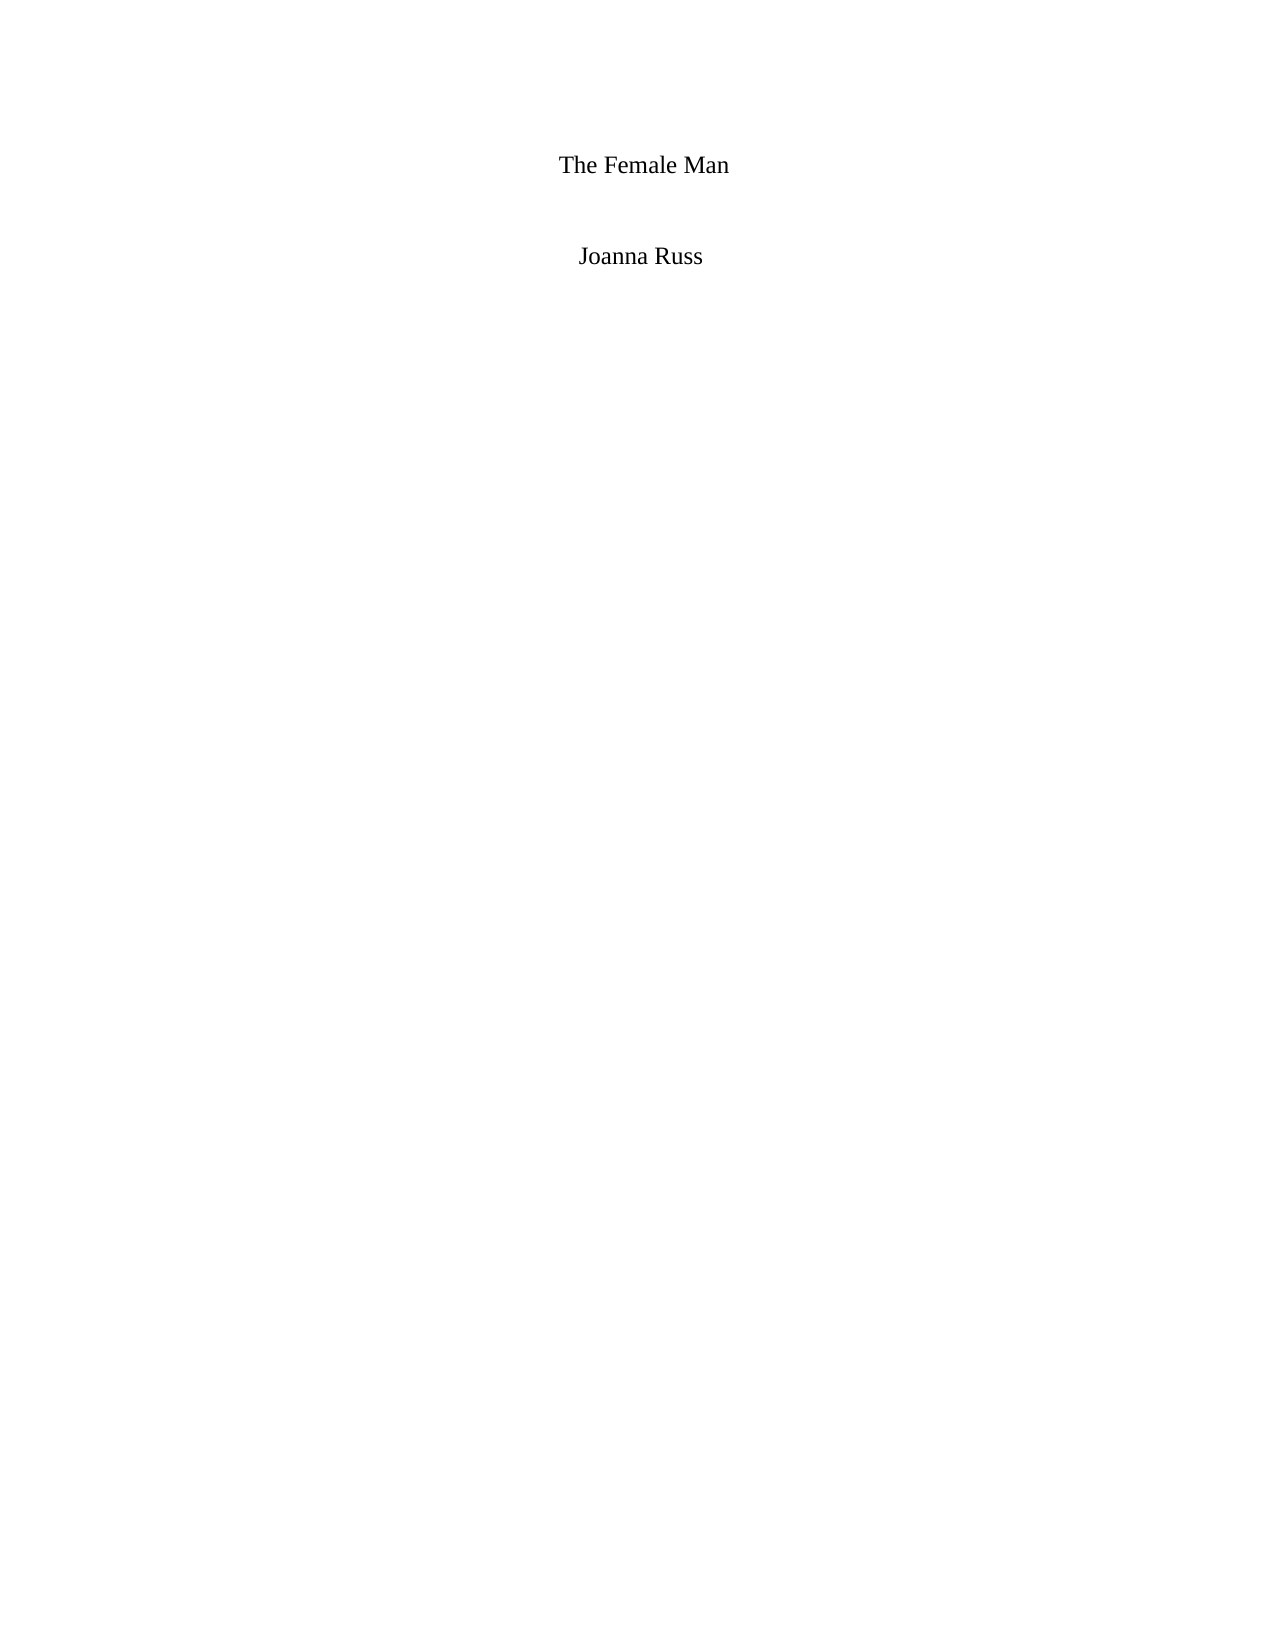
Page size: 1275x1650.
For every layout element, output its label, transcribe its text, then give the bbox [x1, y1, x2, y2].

text Joanna Russ [150, 212, 1125, 270]
text The Female Man [150, 150, 1125, 179]
